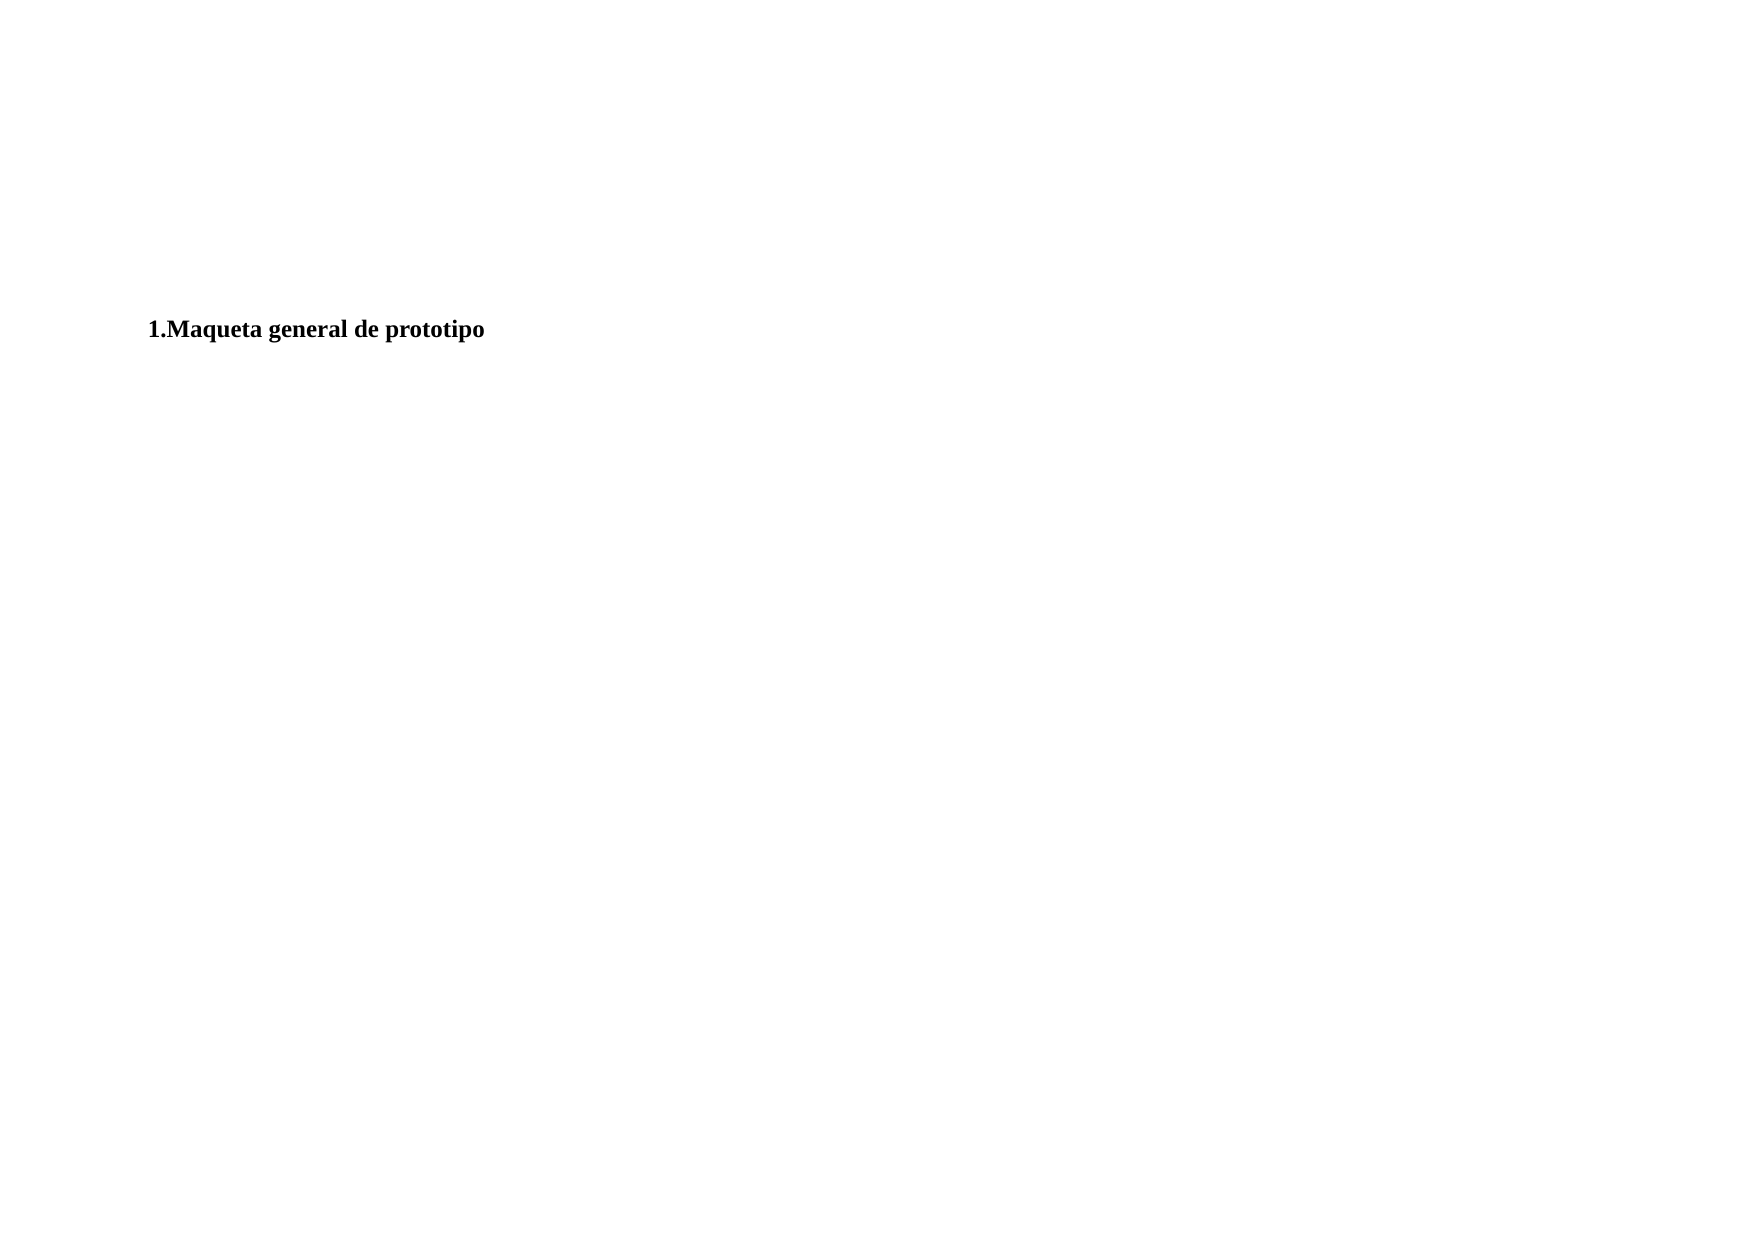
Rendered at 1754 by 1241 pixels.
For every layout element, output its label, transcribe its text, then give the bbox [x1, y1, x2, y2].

subtitle 1.Maqueta general de prototipo [148, 314, 1606, 343]
